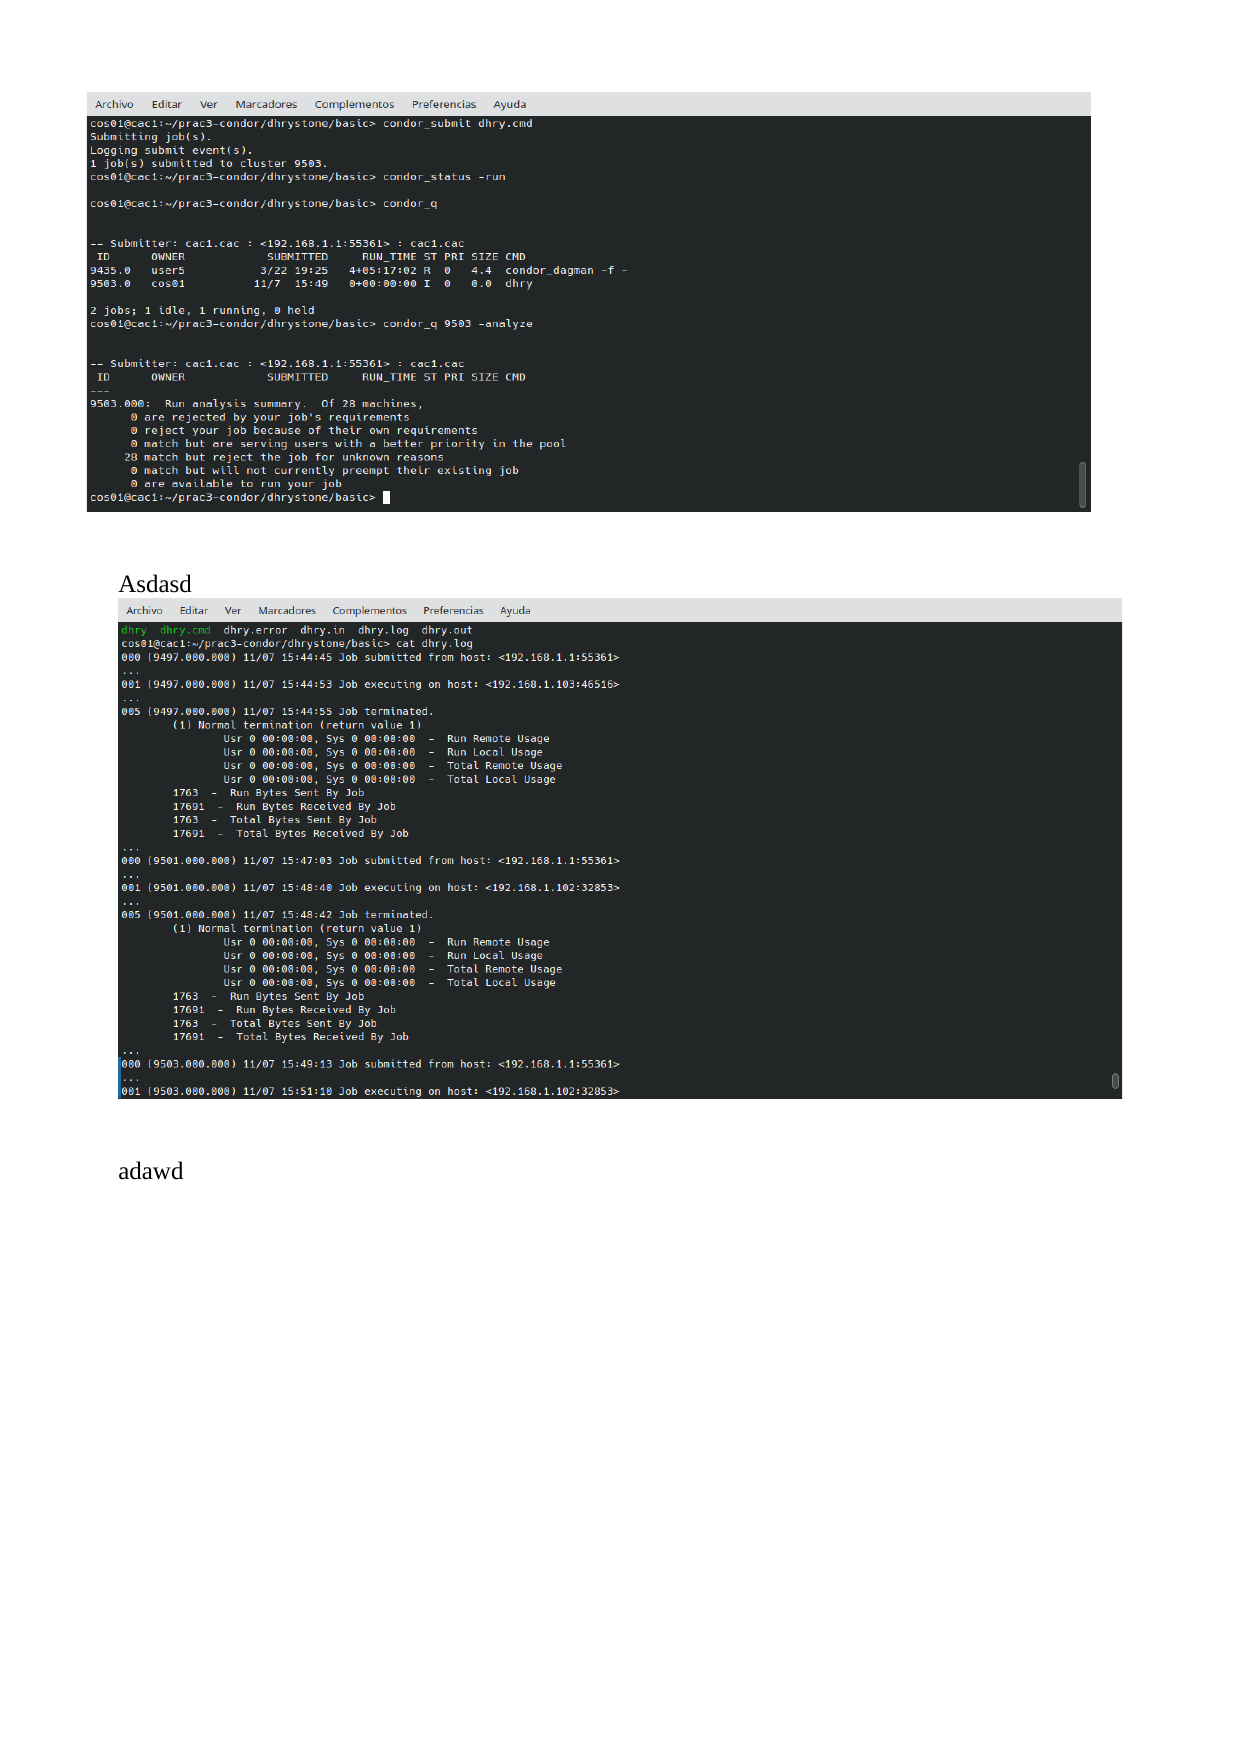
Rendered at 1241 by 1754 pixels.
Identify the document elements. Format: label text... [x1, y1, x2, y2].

picture [86, 92, 1091, 512]
text Asdasd [118, 569, 1122, 598]
picture [118, 598, 1123, 1099]
text adawd [118, 1156, 1122, 1185]
